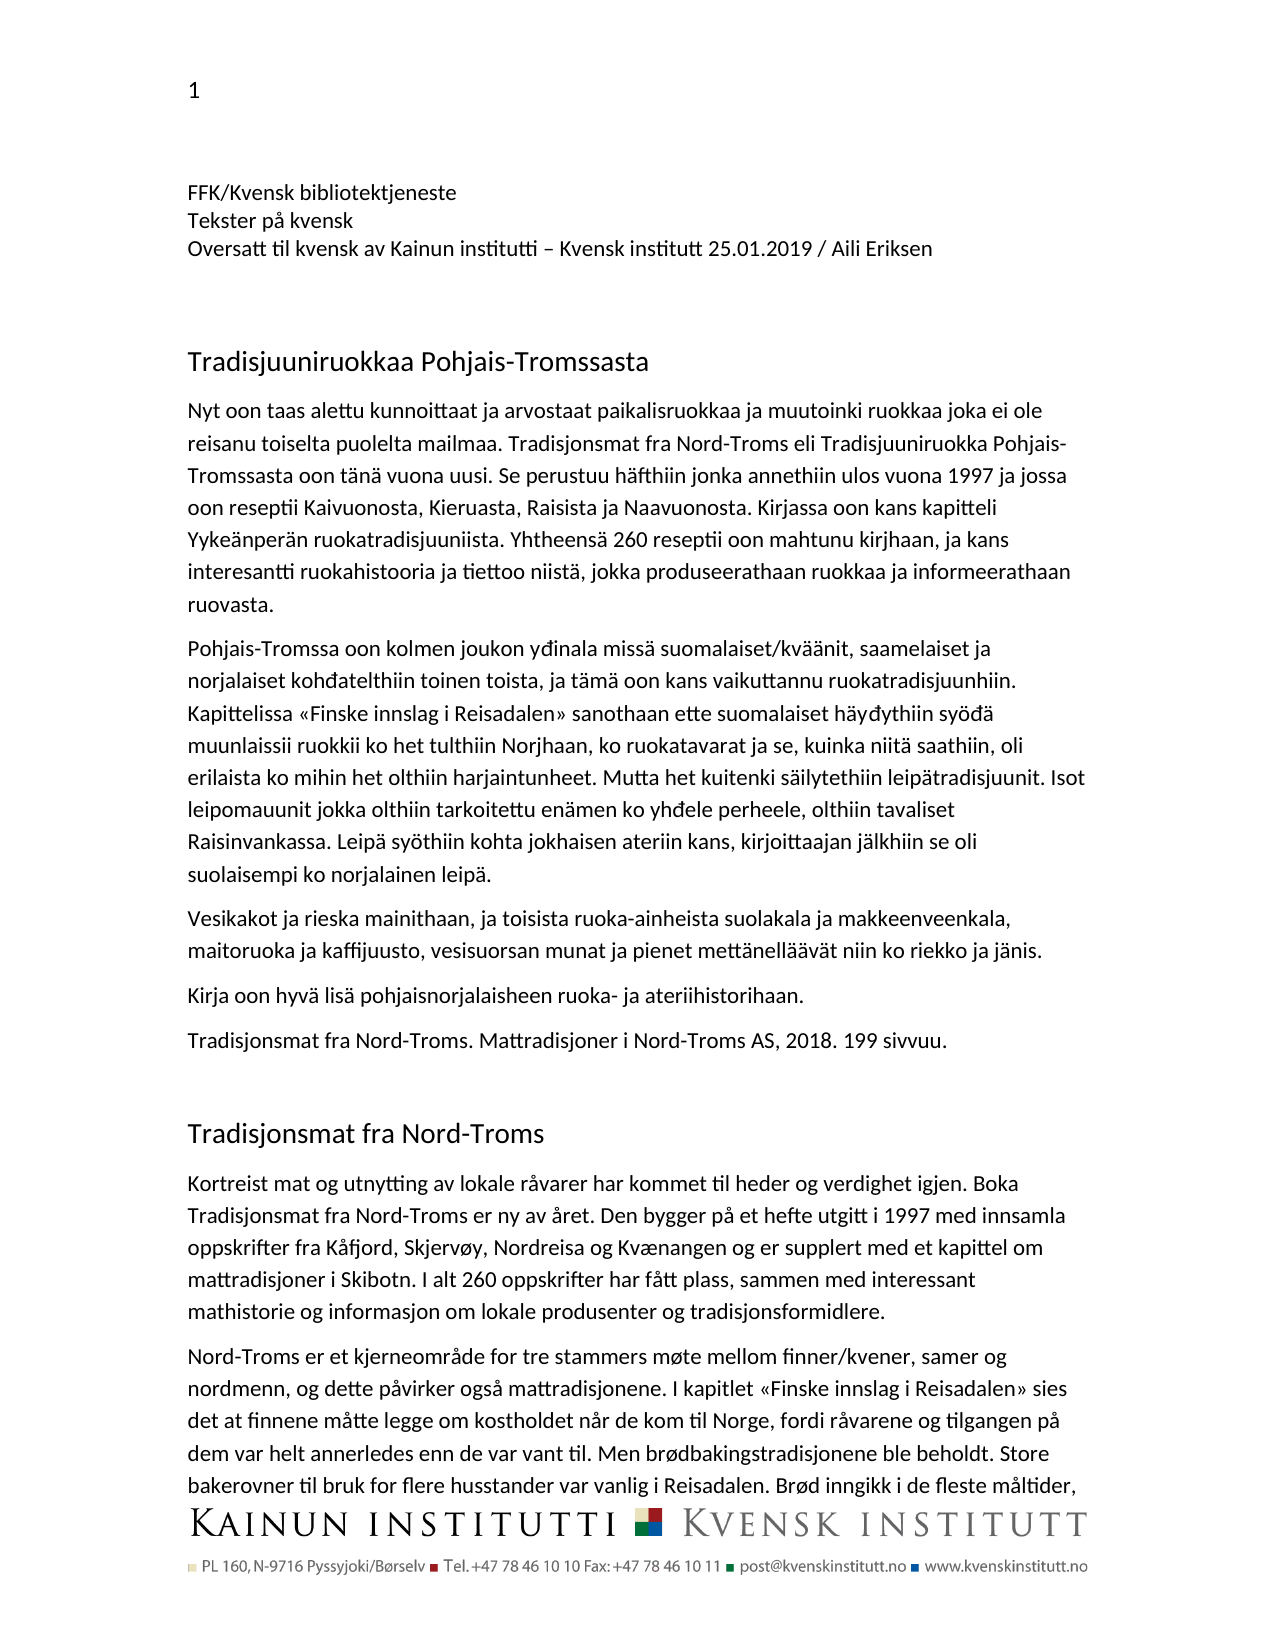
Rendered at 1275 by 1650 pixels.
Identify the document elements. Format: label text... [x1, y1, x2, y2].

text Tradisjuuniruokkaa Pohjais-Tromssasta [187, 343, 1087, 379]
text Oversatt til kvensk av Kainun institutti – Kvensk institutt 25.01.2019 / Aili Eriksen [187, 234, 1087, 262]
text Tradisjonsmat fra Nord-Troms. Mattradisjoner i Nord-Troms AS, 2018. 199 sivvuu. [187, 1026, 1087, 1054]
text Kortreist mat og utnytting av lokale råvarer har kommet til heder og verdighet igjen. Boka Tradisjonsmat fra Nord-Troms er ny av året. Den bygger på et hefte utgitt i 1997 med innsamla oppskrifter fra Kåfjord, Skjervøy, Nordreisa og Kvænangen og er supplert med et kapittel om mattradisjoner i Skibotn. I alt 260 oppskrifter har fått plass, sammen med interessant mathistorie og informasjon om lokale produsenter og tradisjonsformidlere. [187, 1169, 1087, 1326]
text Tradisjonsmat fra Nord-Troms [187, 1115, 1087, 1151]
text Vesikakot ja rieska mainithaan, ja toisista ruoka-ainheista suolakala ja makkeenveenkala, maitoruoka ja kaffijuusto, vesisuorsan munat ja pienet mettänelläävät niin ko riekko ja jänis. [187, 904, 1087, 964]
picture [187, 1508, 1088, 1577]
text Kirja oon hyvä lisä pohjaisnorjalaisheen ruoka- ja ateriihistorihaan. [187, 981, 1087, 1009]
text Tekster på kvensk [187, 206, 1087, 234]
text Nyt oon taas alettu kunnoittaat ja arvostaat paikalisruokkaa ja muutoinki ruokkaa joka ei ole reisanu toiselta puolelta mailmaa. Tradisjonsmat fra Nord-Troms eli Tradisjuuniruokka Pohjais-Tromssasta oon tänä vuona uusi. Se perustuu häfthiin jonka annethiin ulos vuona 1997 ja jossa oon reseptii Kaivuonosta, Kieruasta, Raisista ja Naavuonosta. Kirjassa oon kans kapitteli Yykeänperän ruokatradisjuuniista. Yhtheensä 260 reseptii oon mahtunu kirjhaan, ja kans interesantti ruokahistooria ja tiettoo niistä, jokka produseerathaan ruokkaa ja informeerathaan ruovasta. [187, 397, 1087, 618]
text Nord-Troms er et kjerneområde for tre stammers møte mellom finner/kvener, samer og nordmenn, og dette påvirker også mattradisjonene. I kapitlet «Finske innslag i Reisadalen» sies det at finnene måtte legge om kostholdet når de kom til Norge, fordi råvarene og tilgangen på dem var helt annerledes enn de var vant til. Men brødbakingstradisjonene ble beholdt. Store bakerovner til bruk for flere husstander var vanlig i Reisadalen. Brød inngikk i de fleste måltider, [187, 1342, 1087, 1499]
text FFK/Kvensk bibliotektjeneste [187, 178, 1087, 206]
text Pohjais-Tromssa oon kolmen joukon yđinala missä suomalaiset/kväänit, saamelaiset ja norjalaiset kohđatelthiin toinen toista, ja tämä oon kans vaikuttannu ruokatradisjuunhiin. Kapittelissa «Finske innslag i Reisadalen» sanothaan ette suomalaiset häyđythiin syöđä muunlaissii ruokkii ko het tulthiin Norjhaan, ko ruokatavarat ja se, kuinka niitä saathiin, oli erilaista ko mihin het olthiin harjaintunheet. Mutta het kuitenki säilytethiin leipätradisjuunit. Isot leipomauunit jokka olthiin tarkoitettu enämen ko yhđele perheele, olthiin tavaliset Raisinvankassa. Leipä syöthiin kohta jokhaisen ateriin kans, kirjoittaajan jälkhiin se oli suolaisempi ko norjalainen leipä. [187, 634, 1087, 888]
